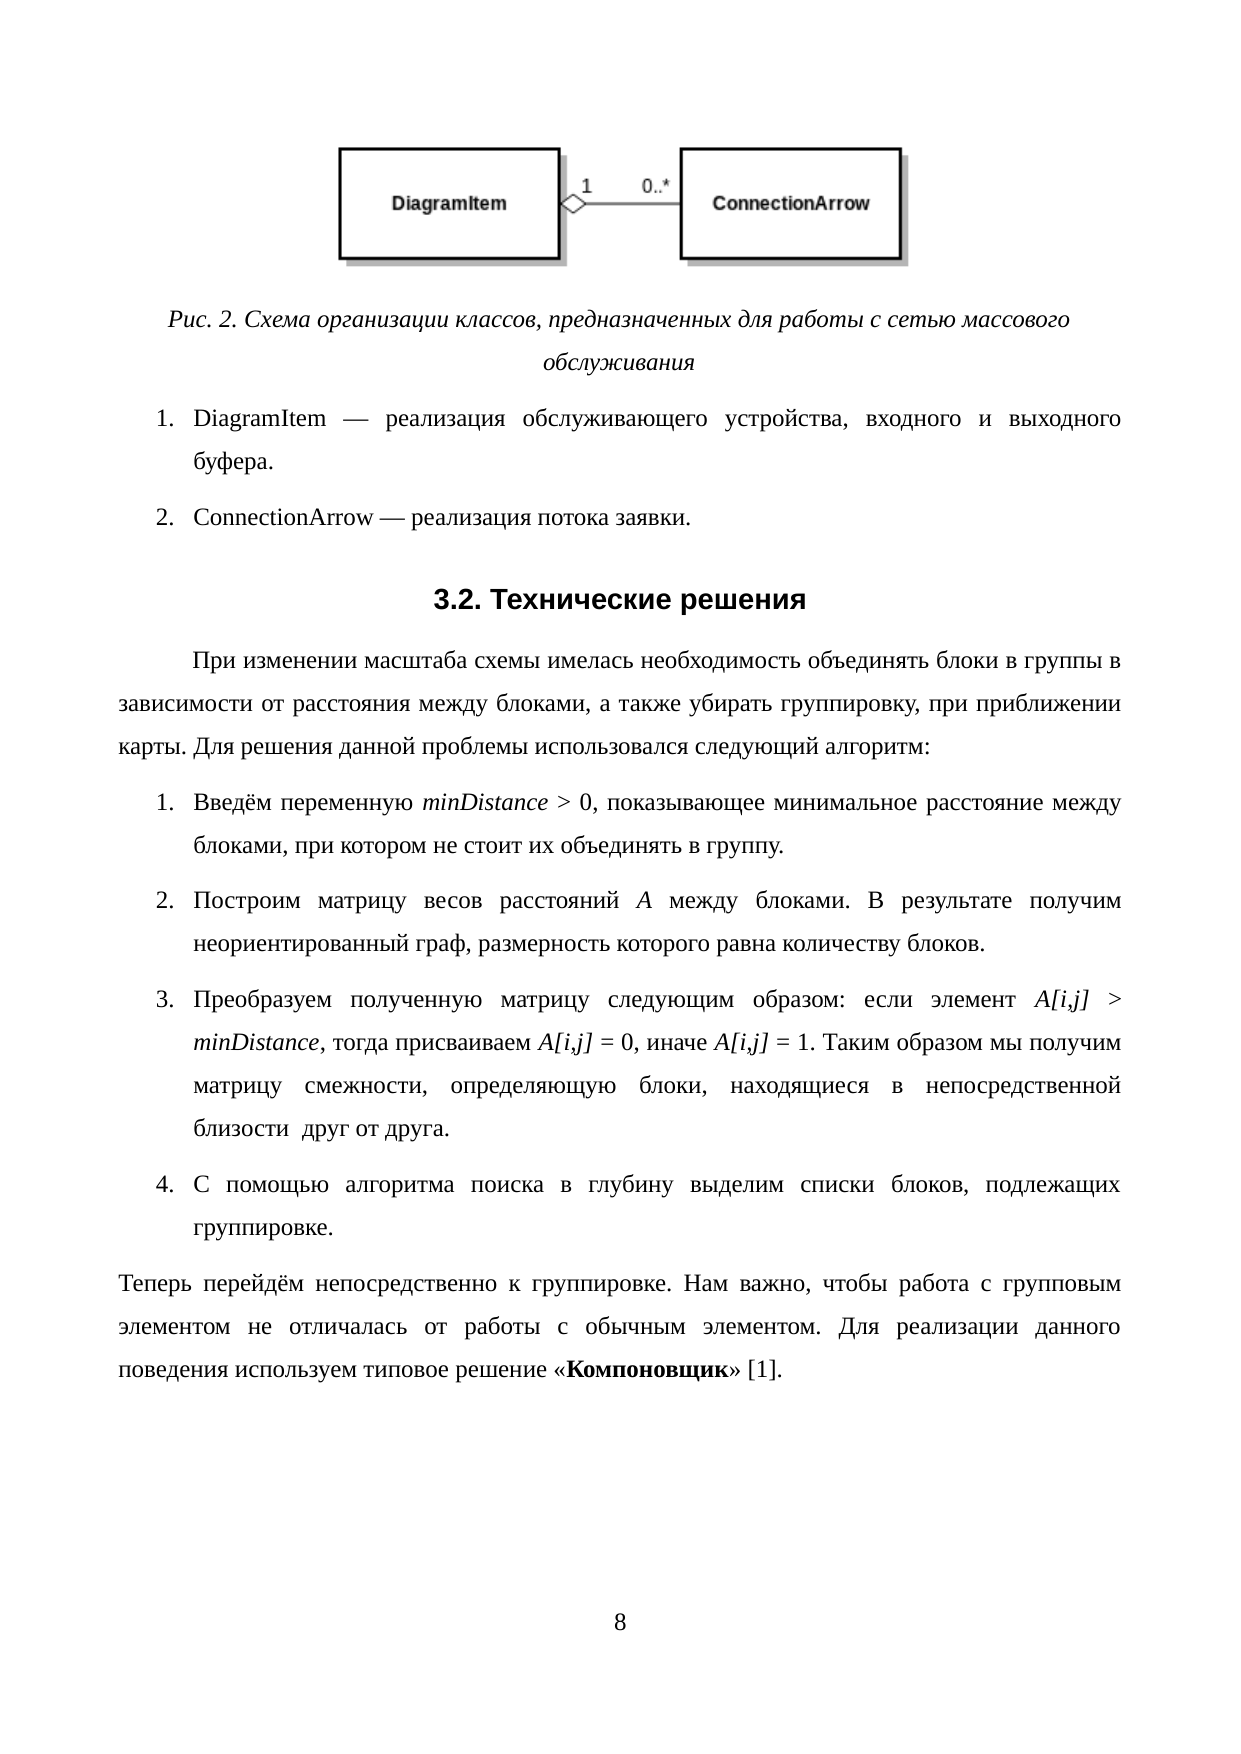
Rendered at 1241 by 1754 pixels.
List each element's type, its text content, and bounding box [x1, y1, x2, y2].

list DiagramItem — реализация обслуживающего устройства, входного и выходного буфера. [156, 403, 1122, 475]
list ConnectionArrow — реализация потока заявки. [156, 502, 1122, 530]
list Преобразуем полученную матрицу следующим образом: если элемент A[i,j] > minDistance, тогда присваиваем A[i,j] = 0, иначе A[i,j] = 1. Таким образом мы получим матрицу смежности, определяющую блоки, находящиеся в непосредственной близости друг от друга. [156, 984, 1122, 1142]
list Построим матрицу весов расстояний A между блоками. В результате получим неориентированный граф, размерность которого равна количеству блоков. [156, 885, 1122, 957]
list Введём переменную minDistance > 0, показывающее минимальное расстояние между блоками, при котором не стоит их объединять в группу. [156, 787, 1122, 859]
text Теперь перейдём непосредственно к группировке. Нам важно, чтобы работа с групповым элементом не отличалась от работы с обычным элементом. Для реализации данного поведения используем типовое решение «Компоновщик» [1]. [118, 1268, 1122, 1383]
list С помощью алгоритма поиска в глубину выделим списки блоков, подлежащих группировке. [156, 1169, 1122, 1241]
text При изменении масштаба схемы имелась необходимость объединять блоки в группы в зависимости от расстояния между блоками, а также убирать группировку, при приближении карты. Для решения данной проблемы использовался следующий алгоритм: [118, 645, 1122, 760]
text Рис. 2. Схема организации классов, предназначенных для работы с сетью массового обслуживания [118, 118, 1122, 376]
subtitle 3.2. Технические решения [118, 582, 1122, 616]
picture [309, 118, 932, 290]
